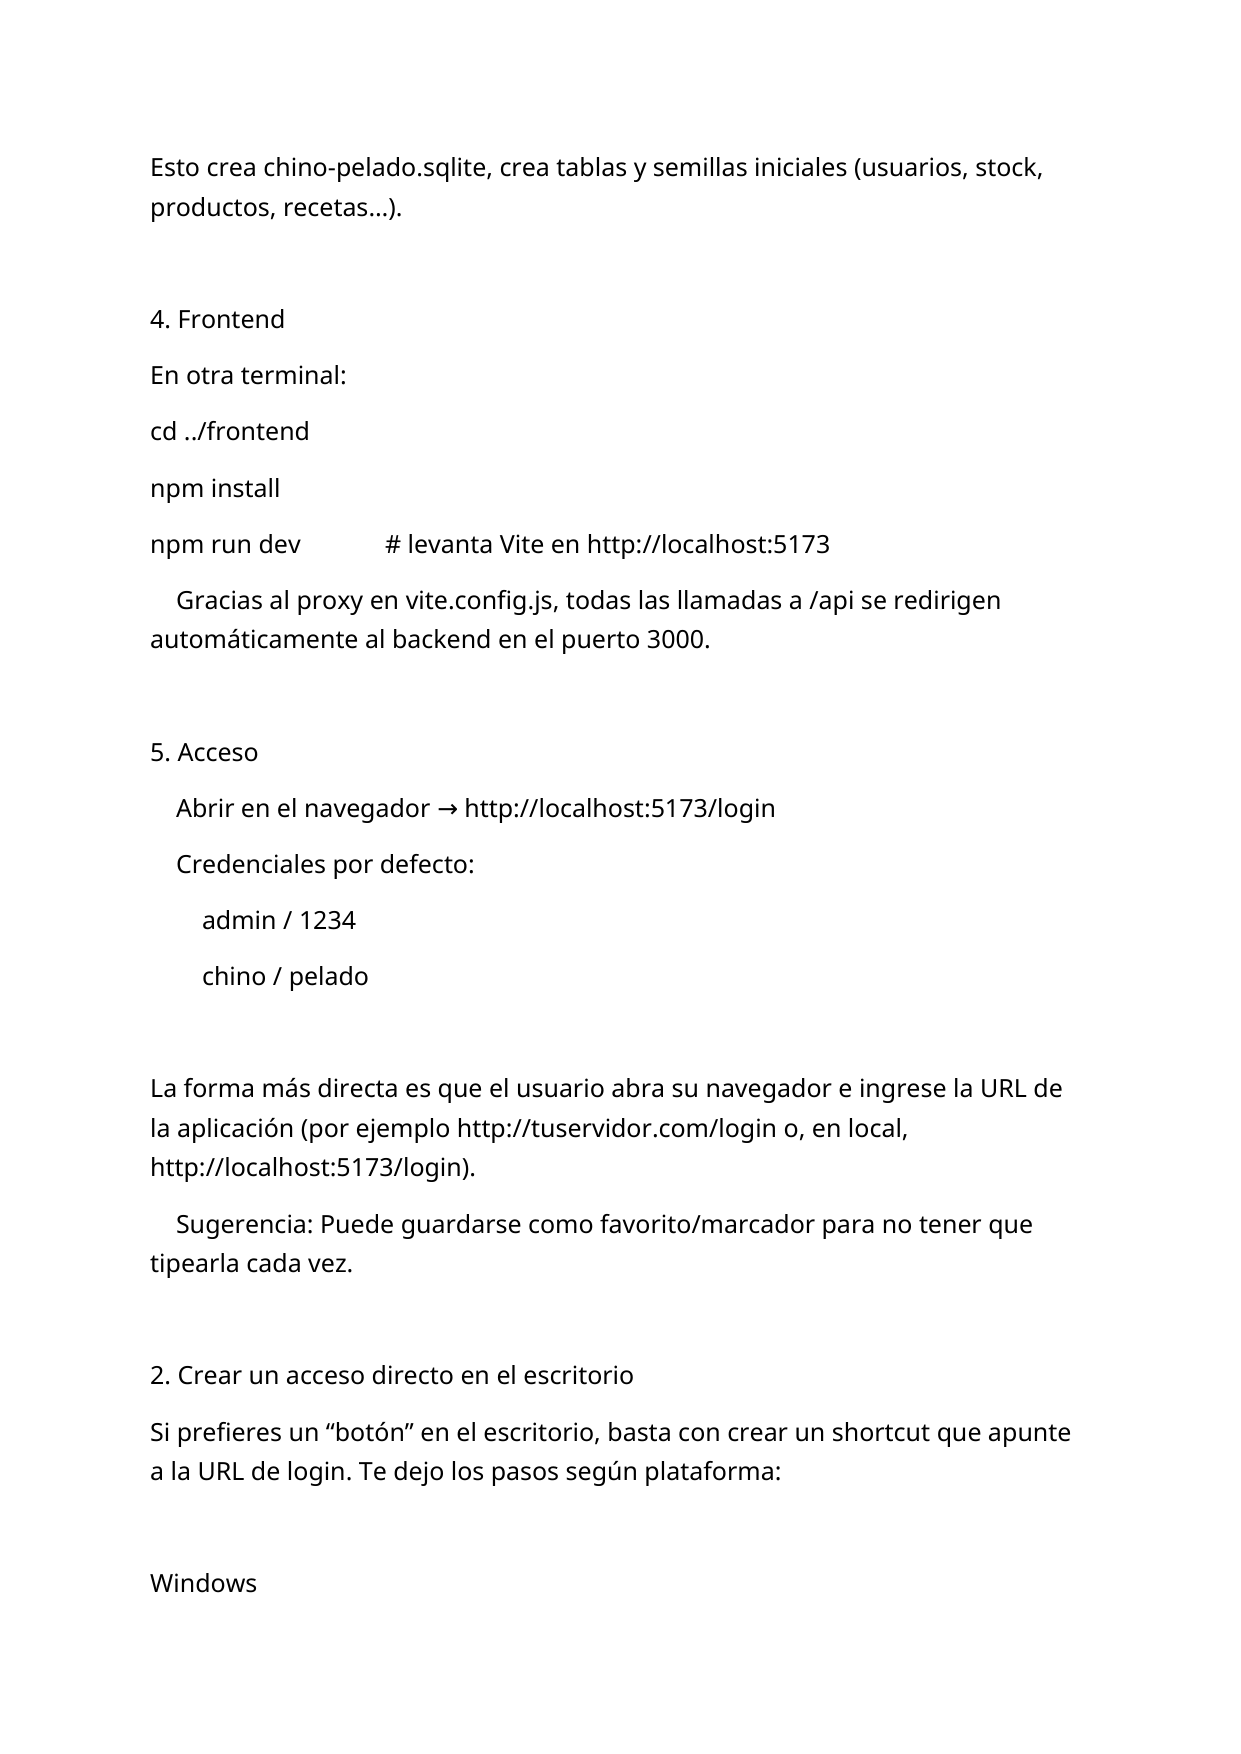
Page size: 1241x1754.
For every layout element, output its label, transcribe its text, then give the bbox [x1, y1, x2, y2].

text Sugerencia: Puede guardarse como favorito/marcador para no tener que tipearla cada vez. [150, 1206, 1090, 1280]
text npm install [150, 470, 1090, 504]
text chino / pelado [150, 959, 1090, 993]
text admin / 1234 [150, 903, 1090, 937]
text En otra terminal: [150, 358, 1090, 392]
text 5. Acceso [150, 734, 1090, 768]
text cd ../frontend [150, 414, 1090, 448]
text Windows [150, 1566, 1090, 1600]
text Si prefieres un “botón” en el escritorio, basta con crear un shortcut que apunte a la URL de login. Te dejo los pasos según plataforma: [150, 1414, 1090, 1488]
text Credenciales por defecto: [150, 847, 1090, 881]
text La forma más directa es que el usuario abra su navegador e ingrese la URL de la aplicación (por ejemplo http://tuservidor.com/login o, en local, http://localhost:5173/login). [150, 1071, 1090, 1184]
text 2. Crear un acceso directo en el escritorio [150, 1358, 1090, 1392]
text Gracias al proxy en vite.config.js, todas las llamadas a /api se redirigen automáticamente al backend en el puerto 3000. [150, 582, 1090, 656]
text Esto crea chino-pelado.sqlite, crea tablas y semillas iniciales (usuarios, stock, productos, recetas…). [150, 150, 1090, 223]
text npm run dev # levanta Vite en http://localhost:5173 [150, 526, 1090, 560]
text 4. Frontend [150, 302, 1090, 336]
text Abrir en el navegador → http://localhost:5173/login [150, 790, 1090, 824]
